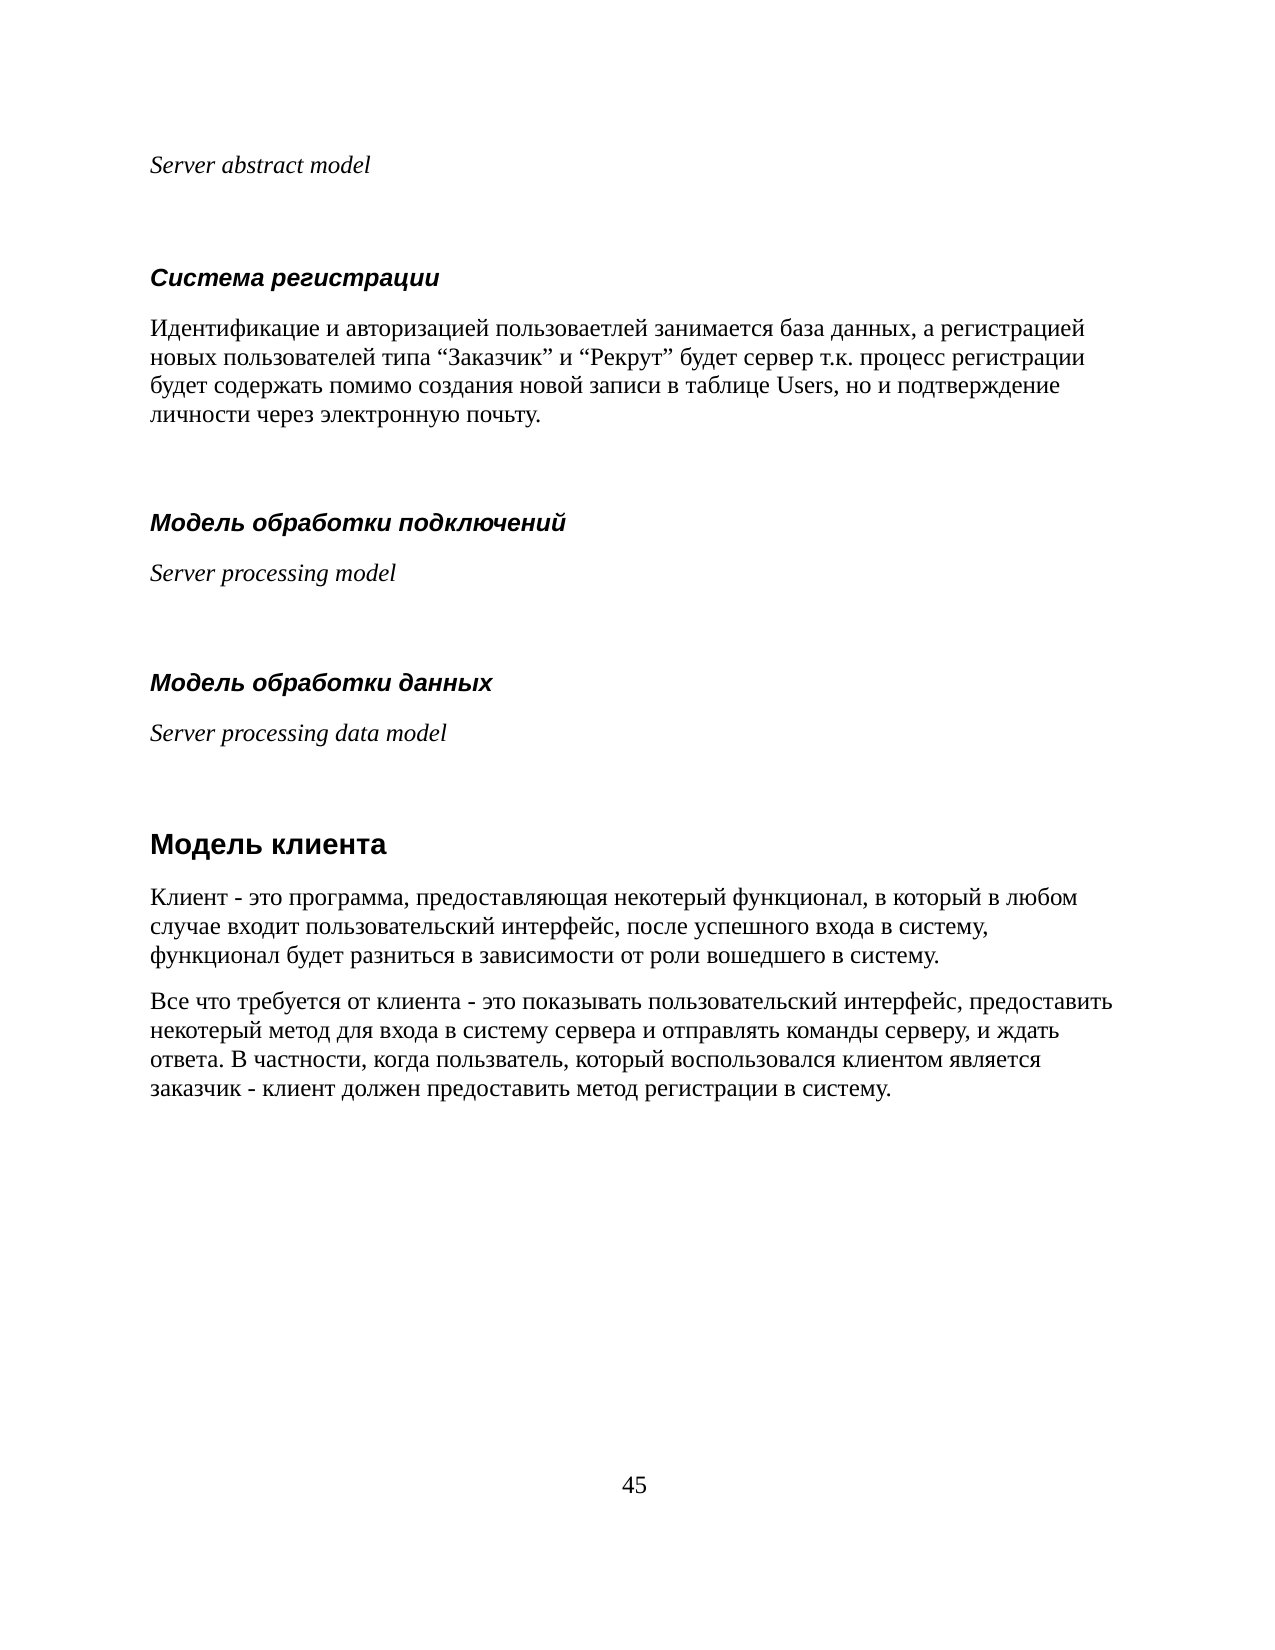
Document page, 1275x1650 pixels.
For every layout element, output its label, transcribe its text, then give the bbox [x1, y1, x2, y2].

subtitle Модель обработки данных [150, 668, 1125, 696]
text Server abstract model [150, 150, 1125, 179]
text Server processing model [150, 558, 1125, 587]
text Клиент - это программа, предоставляющая некотерый функционал, в который в любом случае входит пользовательский интерфейс, после успешного входа в систему, функционал будет разниться в зависимости от роли вошедшего в систему. [150, 882, 1125, 968]
text Все что требуется от клиента - это показывать пользовательский интерфейс, предоставить некотерый метод для входа в систему сервера и отправлять команды серверу, и ждать ответа. В частности, когда пользватель, который воспользовался клиентом является заказчик - клиент должен предоставить метод регистрации в систему. [150, 986, 1125, 1101]
subtitle Система регистрации [150, 263, 1125, 291]
subtitle Модель клиента [150, 827, 1125, 861]
text Server processing data model [150, 718, 1125, 747]
subtitle Модель обработки подключений [150, 508, 1125, 537]
text Идентификацие и авторизацией пользоваетлей занимается база данных, а регистрацией новых пользователей типа “Заказчик” и “Рекрут” будет сервер т.к. процесс регистрации будет содержать помимо создания новой записи в таблице Users, но и подтверждение личности через электронную почьту. [150, 313, 1125, 428]
